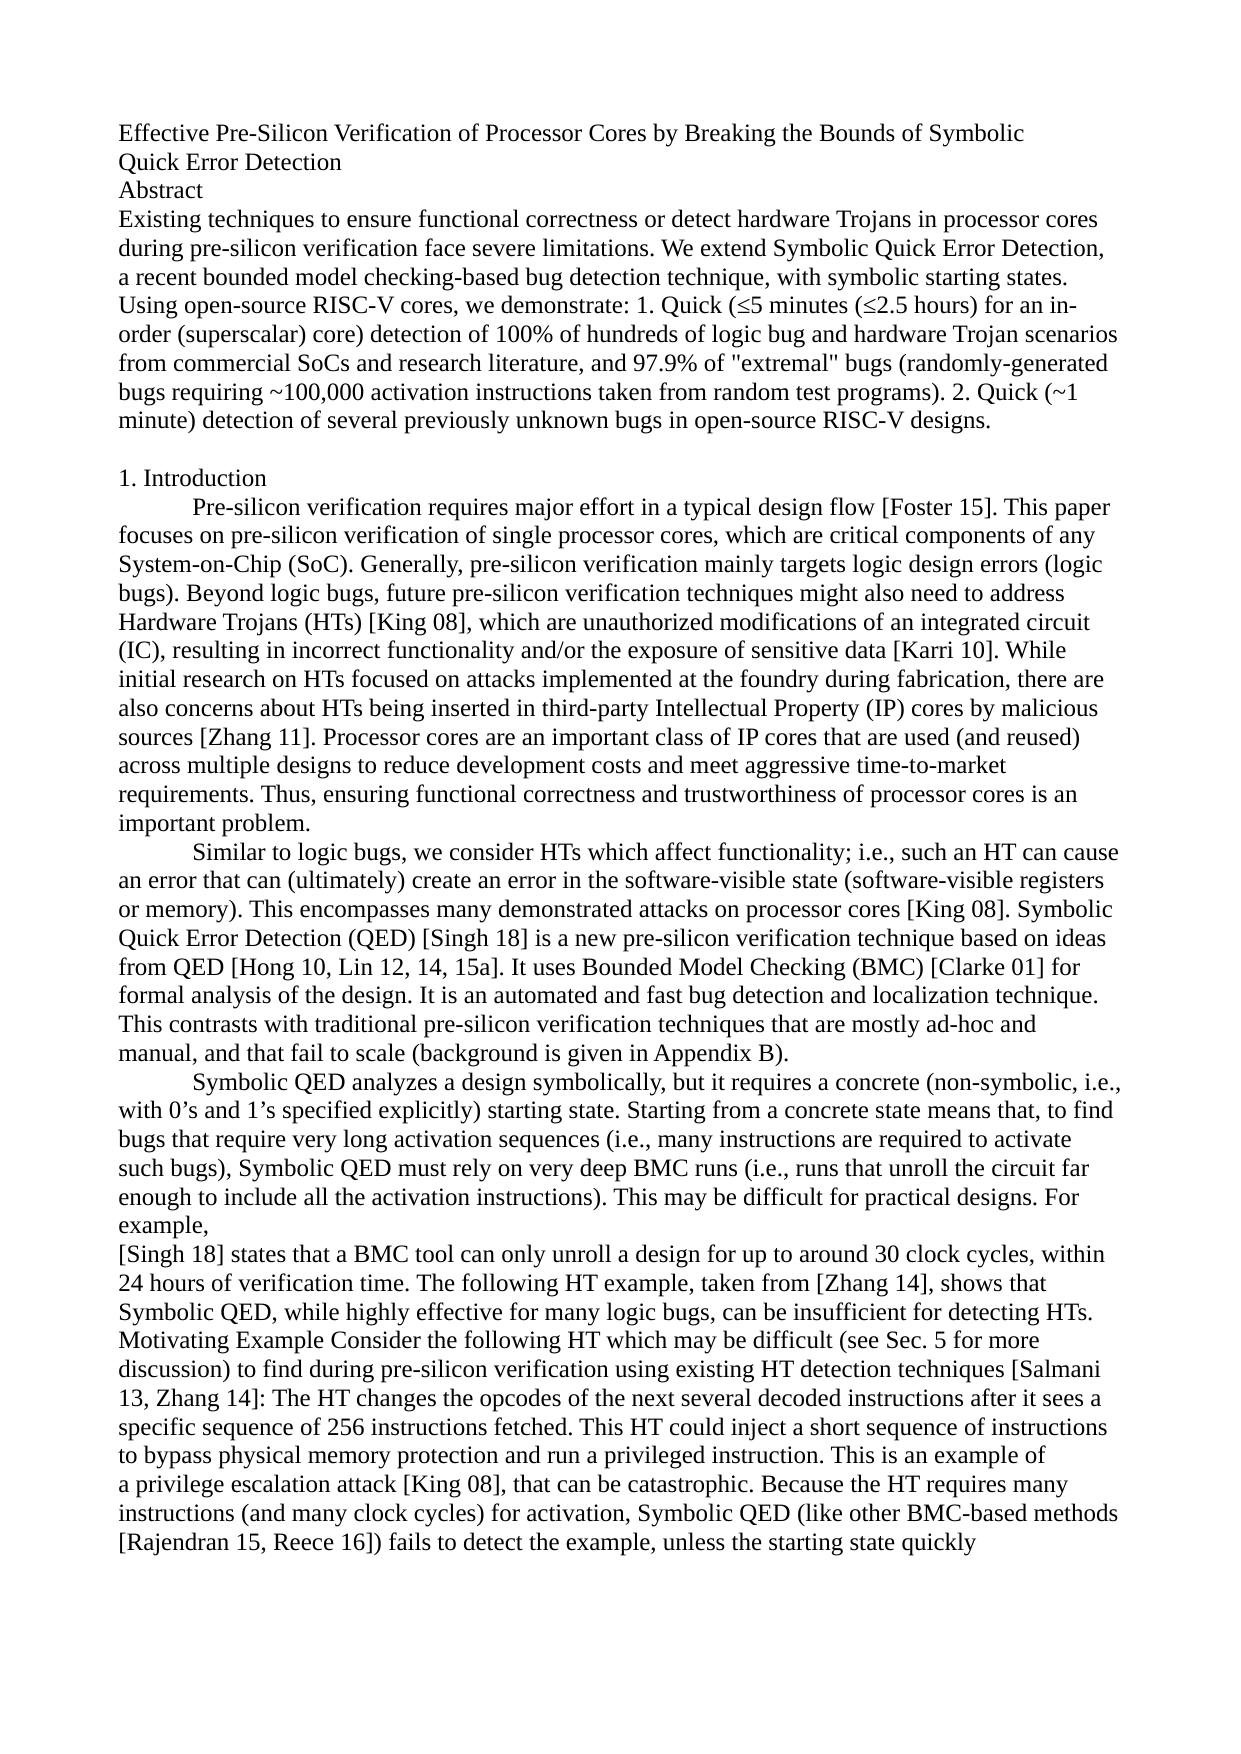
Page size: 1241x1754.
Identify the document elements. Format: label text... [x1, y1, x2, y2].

text Existing techniques to ensure functional correctness or detect hardware Trojans in processor cores during pre-silicon verification face severe limitations. We extend Symbolic Quick Error Detection, a recent bounded model checking-based bug detection technique, with symbolic starting states. Using open-source RISC-V cores, we demonstrate: 1. Quick (≤5 minutes (≤2.5 hours) for an in-order (superscalar) core) detection of 100% of hundreds of logic bug and hardware Trojan scenarios from commercial SoCs and research literature, and 97.9% of "extremal" bugs (randomly-generated bugs requiring ~100,000 activation instructions taken from random test programs). 2. Quick (~1 minute) detection of several previously unknown bugs in open-source RISC-V designs. [118, 204, 1122, 434]
text a privilege escalation attack [King 08], that can be catastrophic. Because the HT requires many instructions (and many clock cycles) for activation, Symbolic QED (like other BMC-based methods [Rajendran 15, Reece 16]) fails to detect the example, unless the starting state quickly [118, 1469, 1122, 1556]
text 1. Introduction [118, 463, 1122, 492]
text Abstract [118, 176, 1122, 204]
text discussion) to find during pre-silicon verification using existing HT detection techniques [Salmani 13, Zhang 14]: The HT changes the opcodes of the next several decoded instructions after it sees a specific sequence of 256 instructions fetched. This HT could inject a short sequence of instructions to bypass physical memory protection and run a privileged instruction. This is an example of [118, 1354, 1122, 1469]
text Quick Error Detection [118, 147, 1122, 176]
text Motivating Example Consider the following HT which may be difficult (see Sec. 5 for more [118, 1326, 1122, 1354]
text Symbolic QED analyzes a design symbolically, but it requires a concrete (non-symbolic, i.e., with 0’s and 1’s specified explicitly) starting state. Starting from a concrete state means that, to find bugs that require very long activation sequences (i.e., many instructions are required to activate such bugs), Symbolic QED must rely on very deep BMC runs (i.e., runs that unroll the circuit far enough to include all the activation instructions). This may be difficult for practical designs. For example, [118, 1067, 1122, 1239]
text [Singh 18] states that a BMC tool can only unroll a design for up to around 30 clock cycles, within 24 hours of verification time. The following HT example, taken from [Zhang 14], shows that Symbolic QED, while highly effective for many logic bugs, can be insufficient for detecting HTs. [118, 1239, 1122, 1326]
text Effective Pre-Silicon Verification of Processor Cores by Breaking the Bounds of Symbolic [118, 118, 1122, 147]
text Similar to logic bugs, we consider HTs which affect functionality; i.e., such an HT can cause an error that can (ultimately) create an error in the software-visible state (software-visible registers or memory). This encompasses many demonstrated attacks on processor cores [King 08]. Symbolic Quick Error Detection (QED) [Singh 18] is a new pre-silicon verification technique based on ideas from QED [Hong 10, Lin 12, 14, 15a]. It uses Bounded Model Checking (BMC) [Clarke 01] for formal analysis of the design. It is an automated and fast bug detection and localization technique. This contrasts with traditional pre-silicon verification techniques that are mostly ad-hoc and manual, and that fail to scale (background is given in Appendix B). [118, 837, 1122, 1067]
text Pre-silicon verification requires major effort in a typical design flow [Foster 15]. This paper focuses on pre-silicon verification of single processor cores, which are critical components of any System-on-Chip (SoC). Generally, pre-silicon verification mainly targets logic design errors (logic bugs). Beyond logic bugs, future pre-silicon verification techniques might also need to address Hardware Trojans (HTs) [King 08], which are unauthorized modifications of an integrated circuit (IC), resulting in incorrect functionality and/or the exposure of sensitive data [Karri 10]. While initial research on HTs focused on attacks implemented at the foundry during fabrication, there are also concerns about HTs being inserted in third-party Intellectual Property (IP) cores by malicious sources [Zhang 11]. Processor cores are an important class of IP cores that are used (and reused) across multiple designs to reduce development costs and meet aggressive time-to-market requirements. Thus, ensuring functional correctness and trustworthiness of processor cores is an important problem. [118, 492, 1122, 837]
